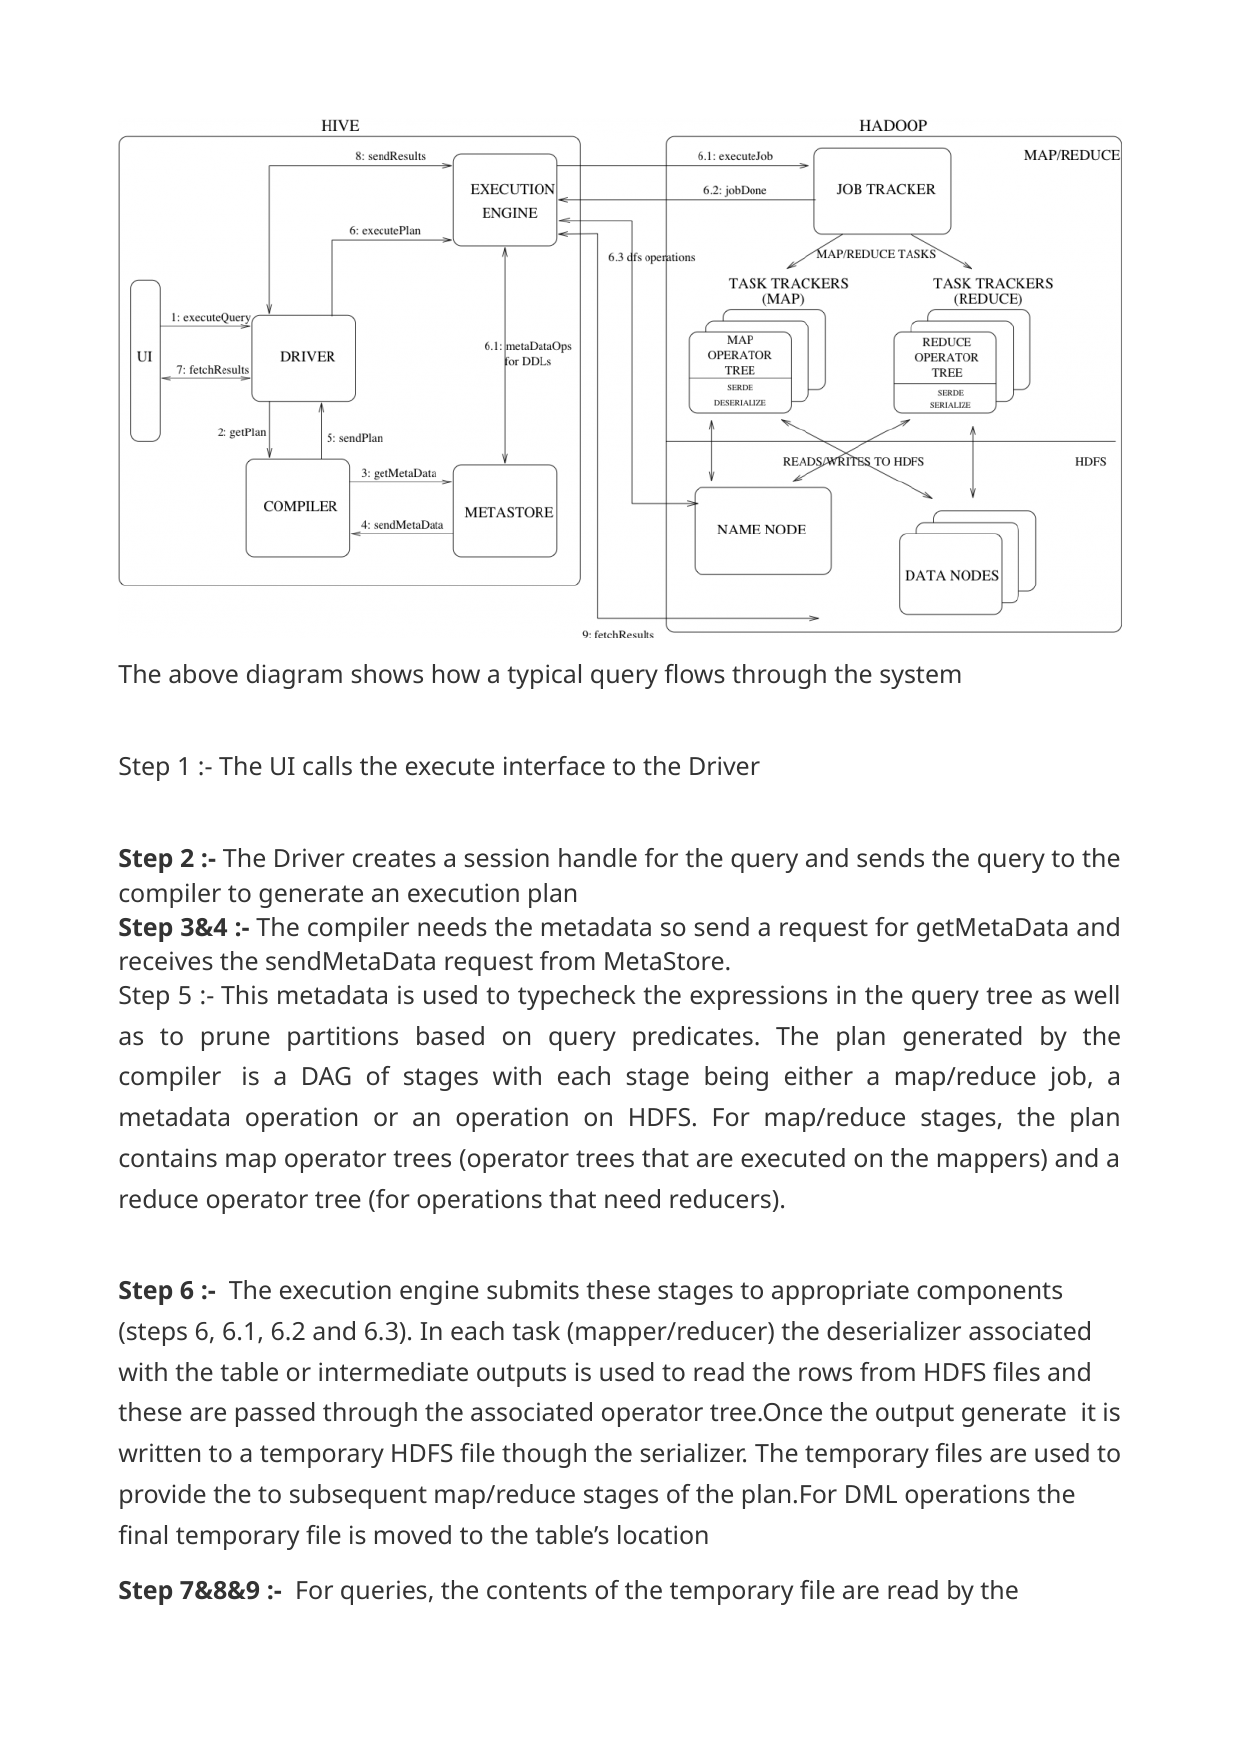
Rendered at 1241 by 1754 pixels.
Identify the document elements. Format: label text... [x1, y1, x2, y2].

picture [118, 118, 1123, 638]
text Step 2 :- The Driver creates a session handle for the query and sends the query to the compiler to generate an execution plan [118, 841, 1122, 909]
text Step 7&8&9 :- For queries, the contents of the temporary file are read by the [118, 1573, 1122, 1607]
text The above diagram shows how a typical query flows through the system [118, 638, 1122, 691]
text Step 1 :- The UI calls the execute interface to the Driver [118, 749, 1122, 783]
text Step 3&4 :- The compiler needs the metadata so send a request for getMetaData and receives the sendMetaData request from MetaStore. [118, 909, 1122, 977]
text Step 5 :- This metadata is used to typecheck the expressions in the query tree as well as to prune partitions based on query predicates. The plan generated by the compiler is a DAG of stages with each stage being either a map/reduce job, a metadata operation or an operation on HDFS. For map/reduce stages, the plan contains map operator trees (operator trees that are executed on the mappers) and a reduce operator tree (for operations that need reducers). [118, 977, 1122, 1216]
text Step 6 :- The execution engine submits these stages to appropriate components (steps 6, 6.1, 6.2 and 6.3). In each task (mapper/reducer) the deserializer associated with the table or intermediate outputs is used to read the rows from HDFS files and these are passed through the associated operator tree.Once the output generate it is written to a temporary HDFS file though the serializer. The temporary files are used to provide the to subsequent map/reduce stages of the plan.For DML operations the final temporary file is moved to the table’s location [118, 1237, 1122, 1552]
